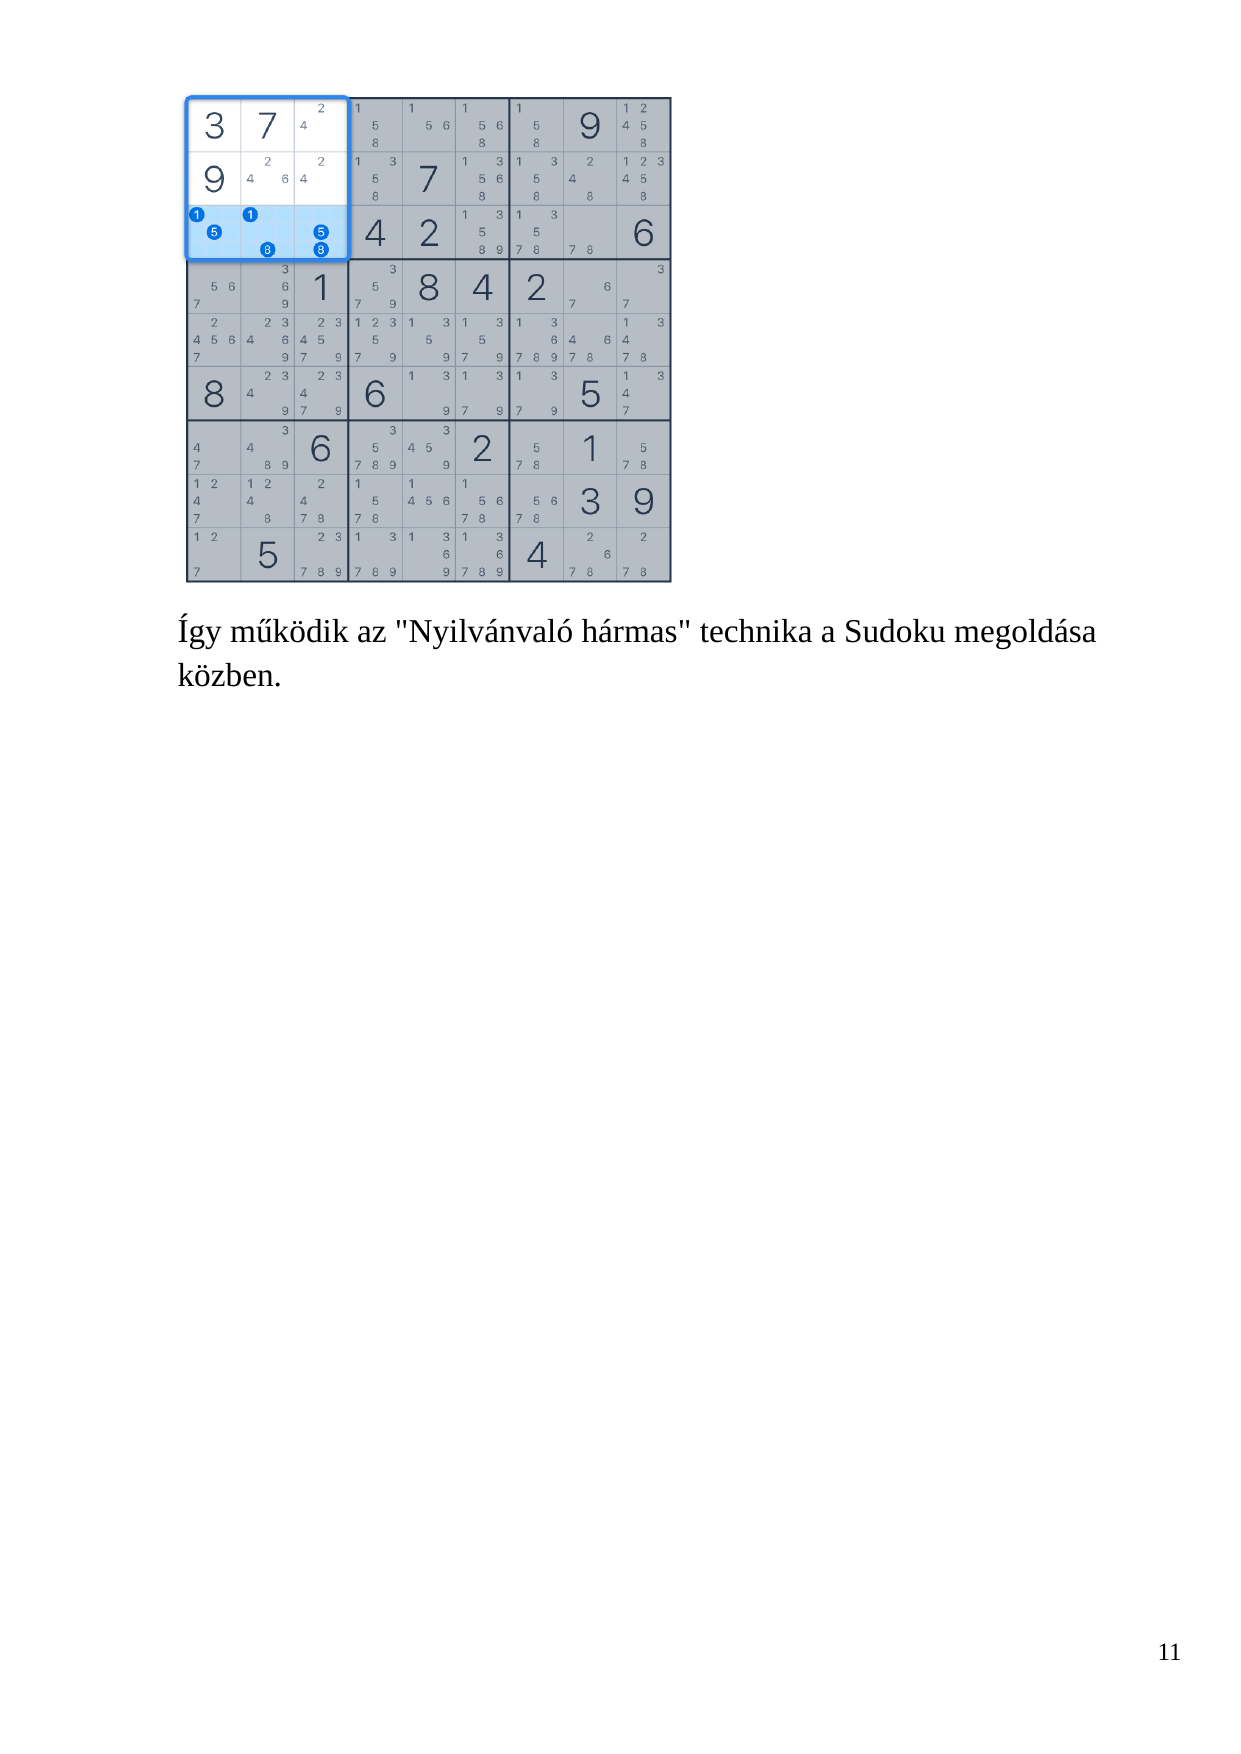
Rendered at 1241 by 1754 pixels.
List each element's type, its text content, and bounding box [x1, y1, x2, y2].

picture [177, 88, 680, 591]
text Így működik az "Nyilvánvaló hármas" technika a Sudoku megoldása közben. [177, 611, 1181, 693]
